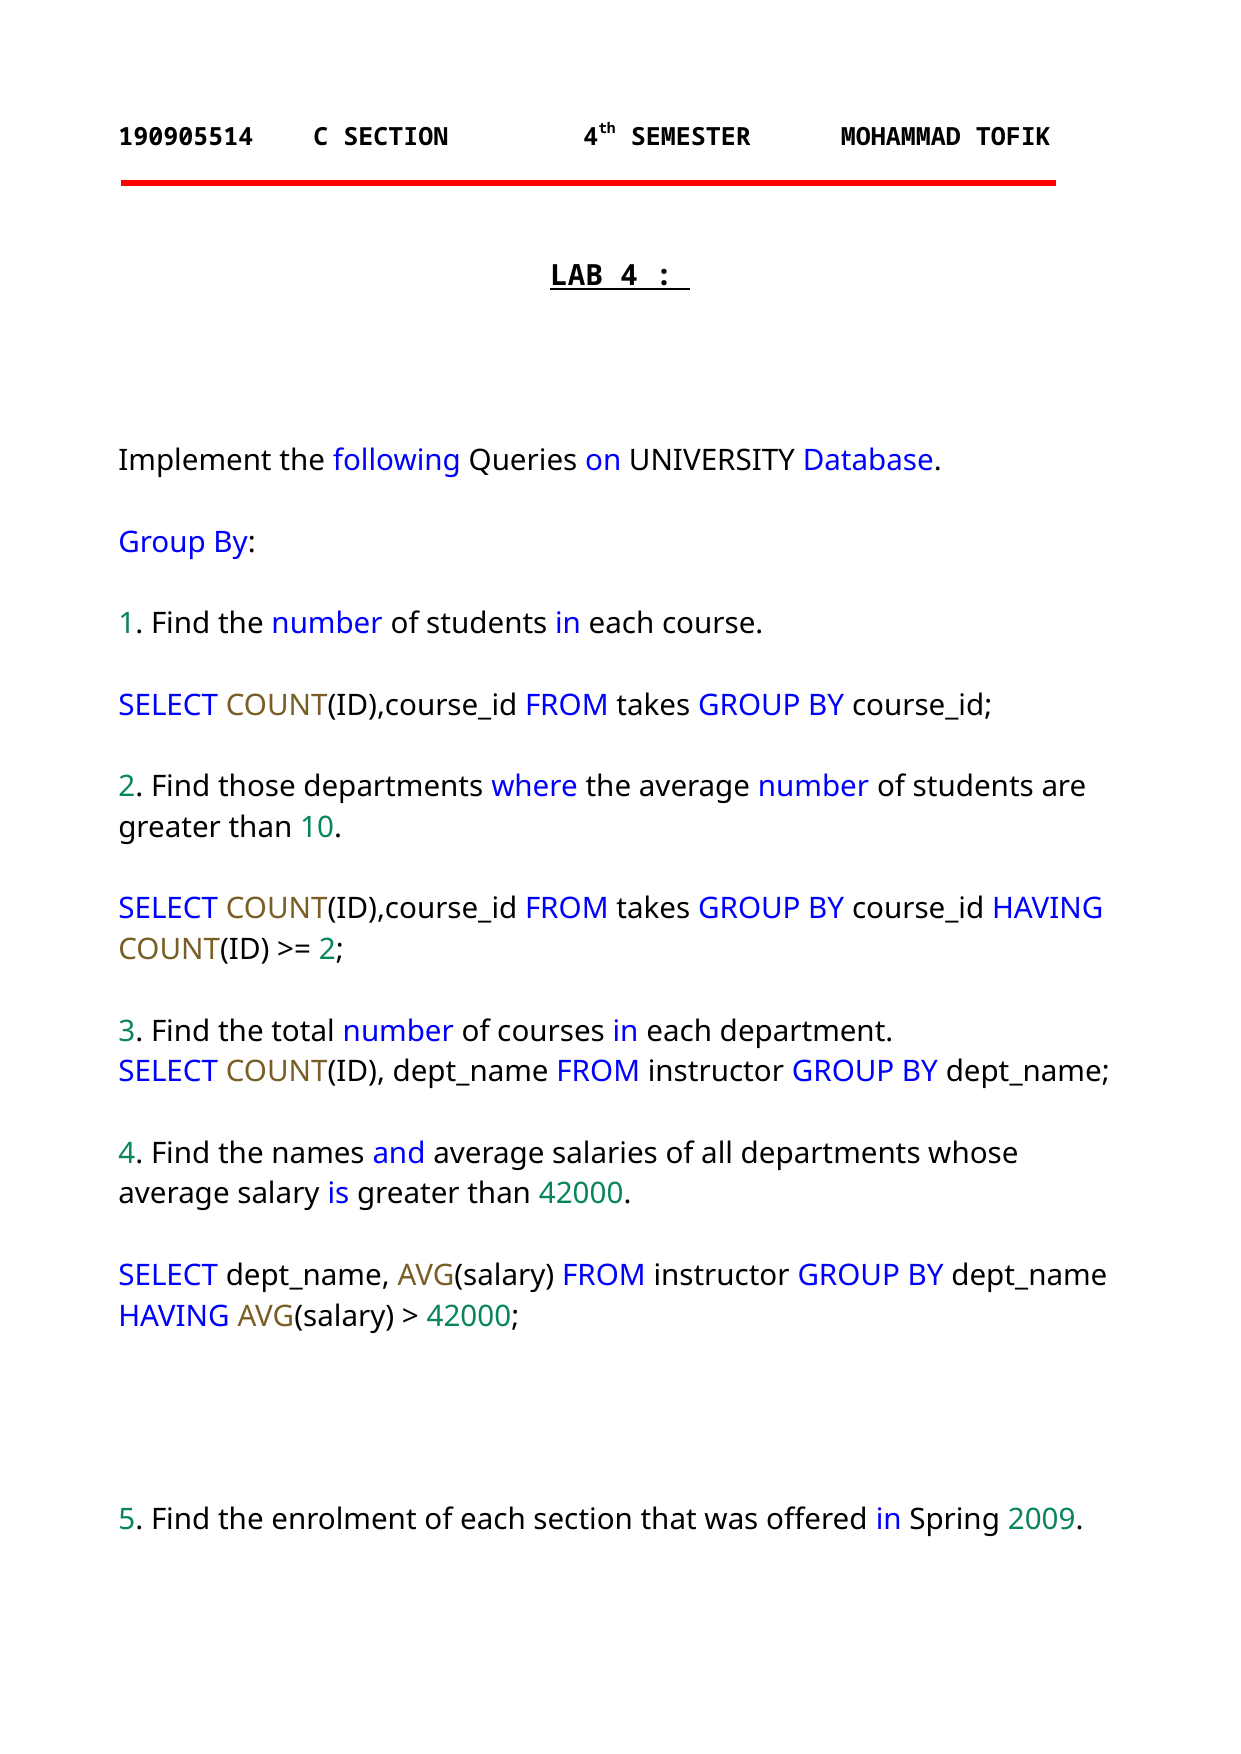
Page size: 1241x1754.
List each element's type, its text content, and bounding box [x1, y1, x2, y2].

text LAB 4 : [118, 254, 1122, 294]
text 3. Find the total number of courses in each department. [118, 1009, 1122, 1049]
text SELECT dept_name, AVG(salary) FROM instructor GROUP BY dept_name HAVING AVG(salary) > 42000; [118, 1253, 1122, 1335]
text 4. Find the names and average salaries of all departments whose average salary is greater than 42000. [118, 1131, 1122, 1212]
text Group By: [118, 520, 1122, 561]
text SELECT COUNT(ID),course_id FROM takes GROUP BY course_id; [118, 683, 1122, 724]
text 5. Find the enrolment of each section that was offered in Spring 2009. [118, 1498, 1122, 1538]
text 2. Find those departments where the average number of students are greater than 10. [118, 764, 1122, 846]
text Implement the following Queries on UNIVERSITY Database. [118, 439, 1122, 479]
text SELECT COUNT(ID),course_id FROM takes GROUP BY course_id HAVING COUNT(ID) >= 2; [118, 887, 1122, 968]
text 190905514 C SECTION 4th SEMESTER MOHAMMAD TOFIK [118, 118, 1122, 152]
text 1. Find the number of students in each course. [118, 602, 1122, 642]
text SELECT COUNT(ID), dept_name FROM instructor GROUP BY dept_name; [118, 1049, 1122, 1090]
